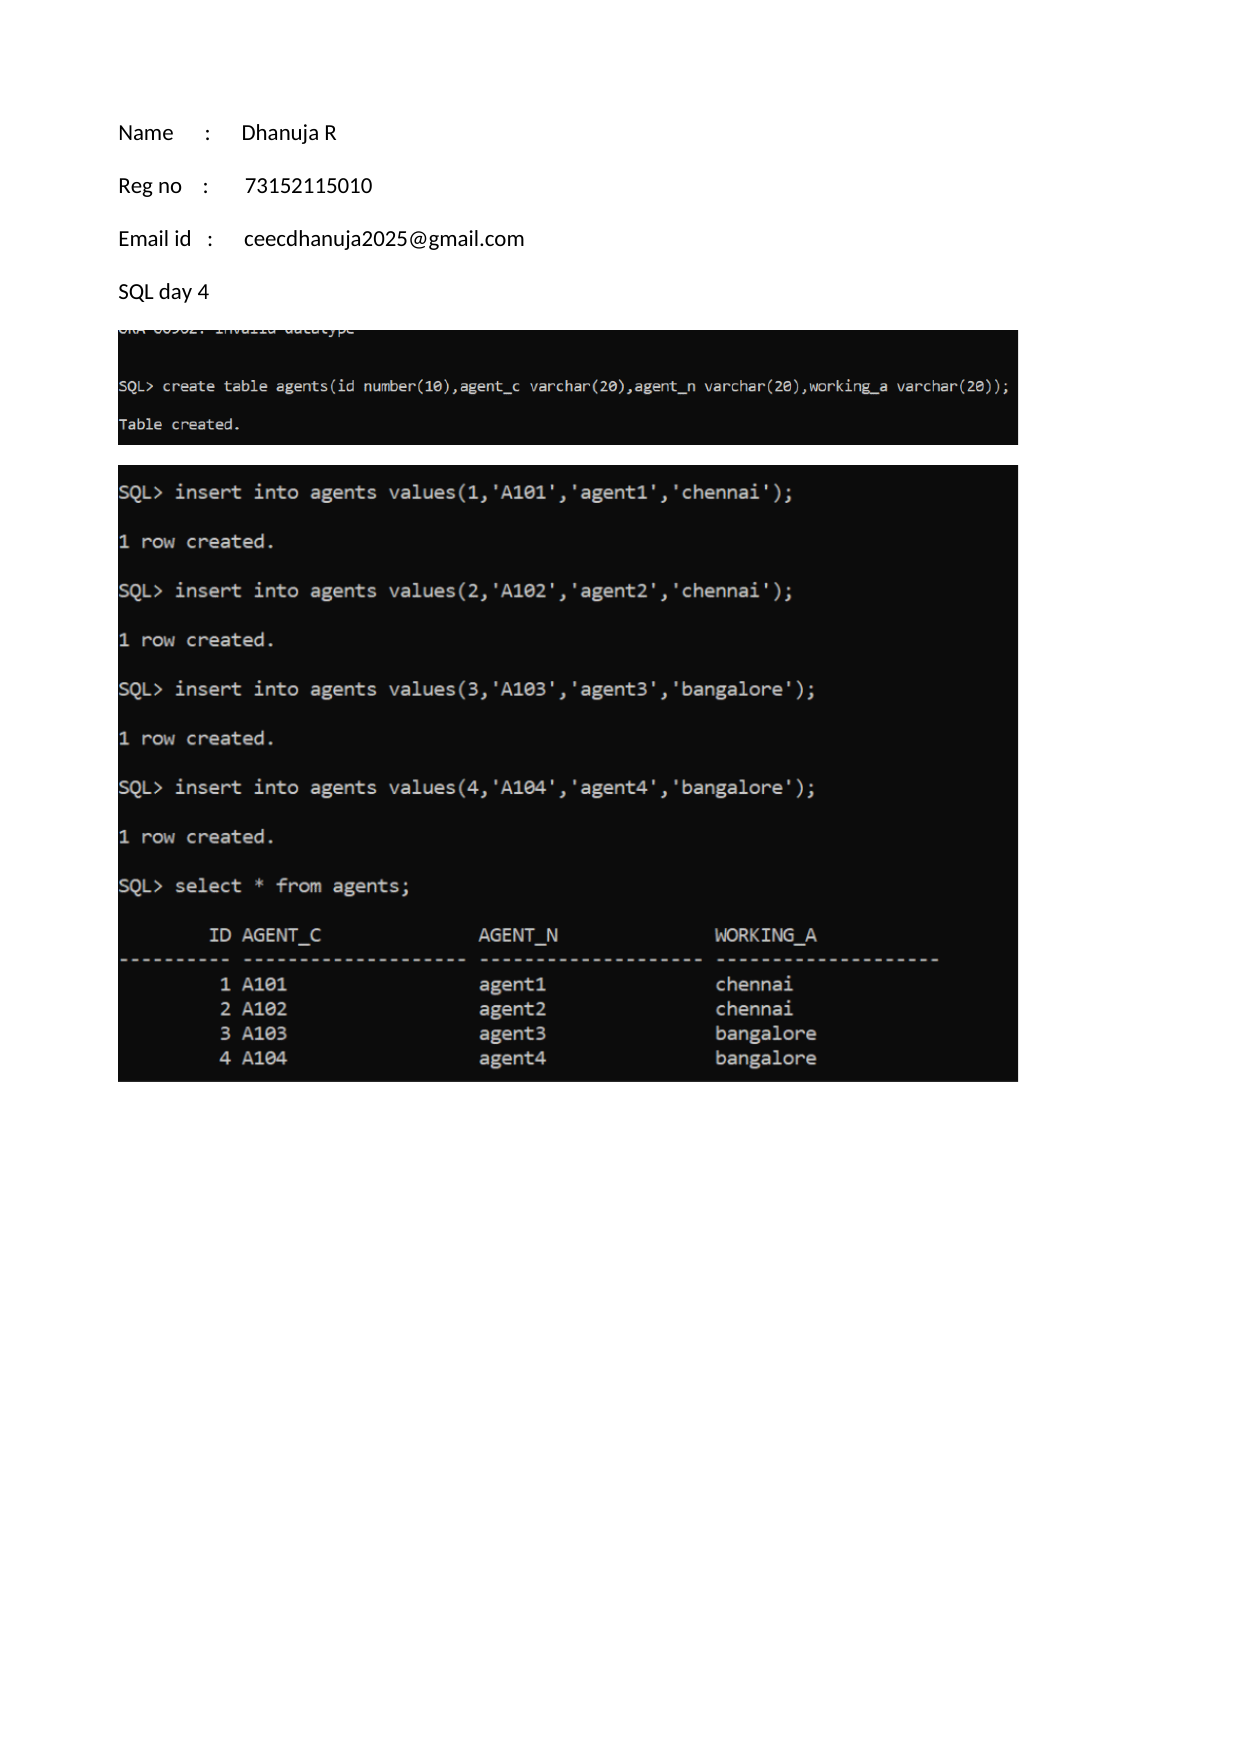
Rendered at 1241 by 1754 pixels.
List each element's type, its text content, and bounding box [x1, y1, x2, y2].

text SQL day 4 [118, 277, 1122, 305]
text Email id : ceecdhanuja2025@gmail.com [118, 224, 1122, 252]
text Name : Dhanuja R [118, 118, 1122, 146]
text Reg no : 73152115010 [118, 171, 1122, 199]
